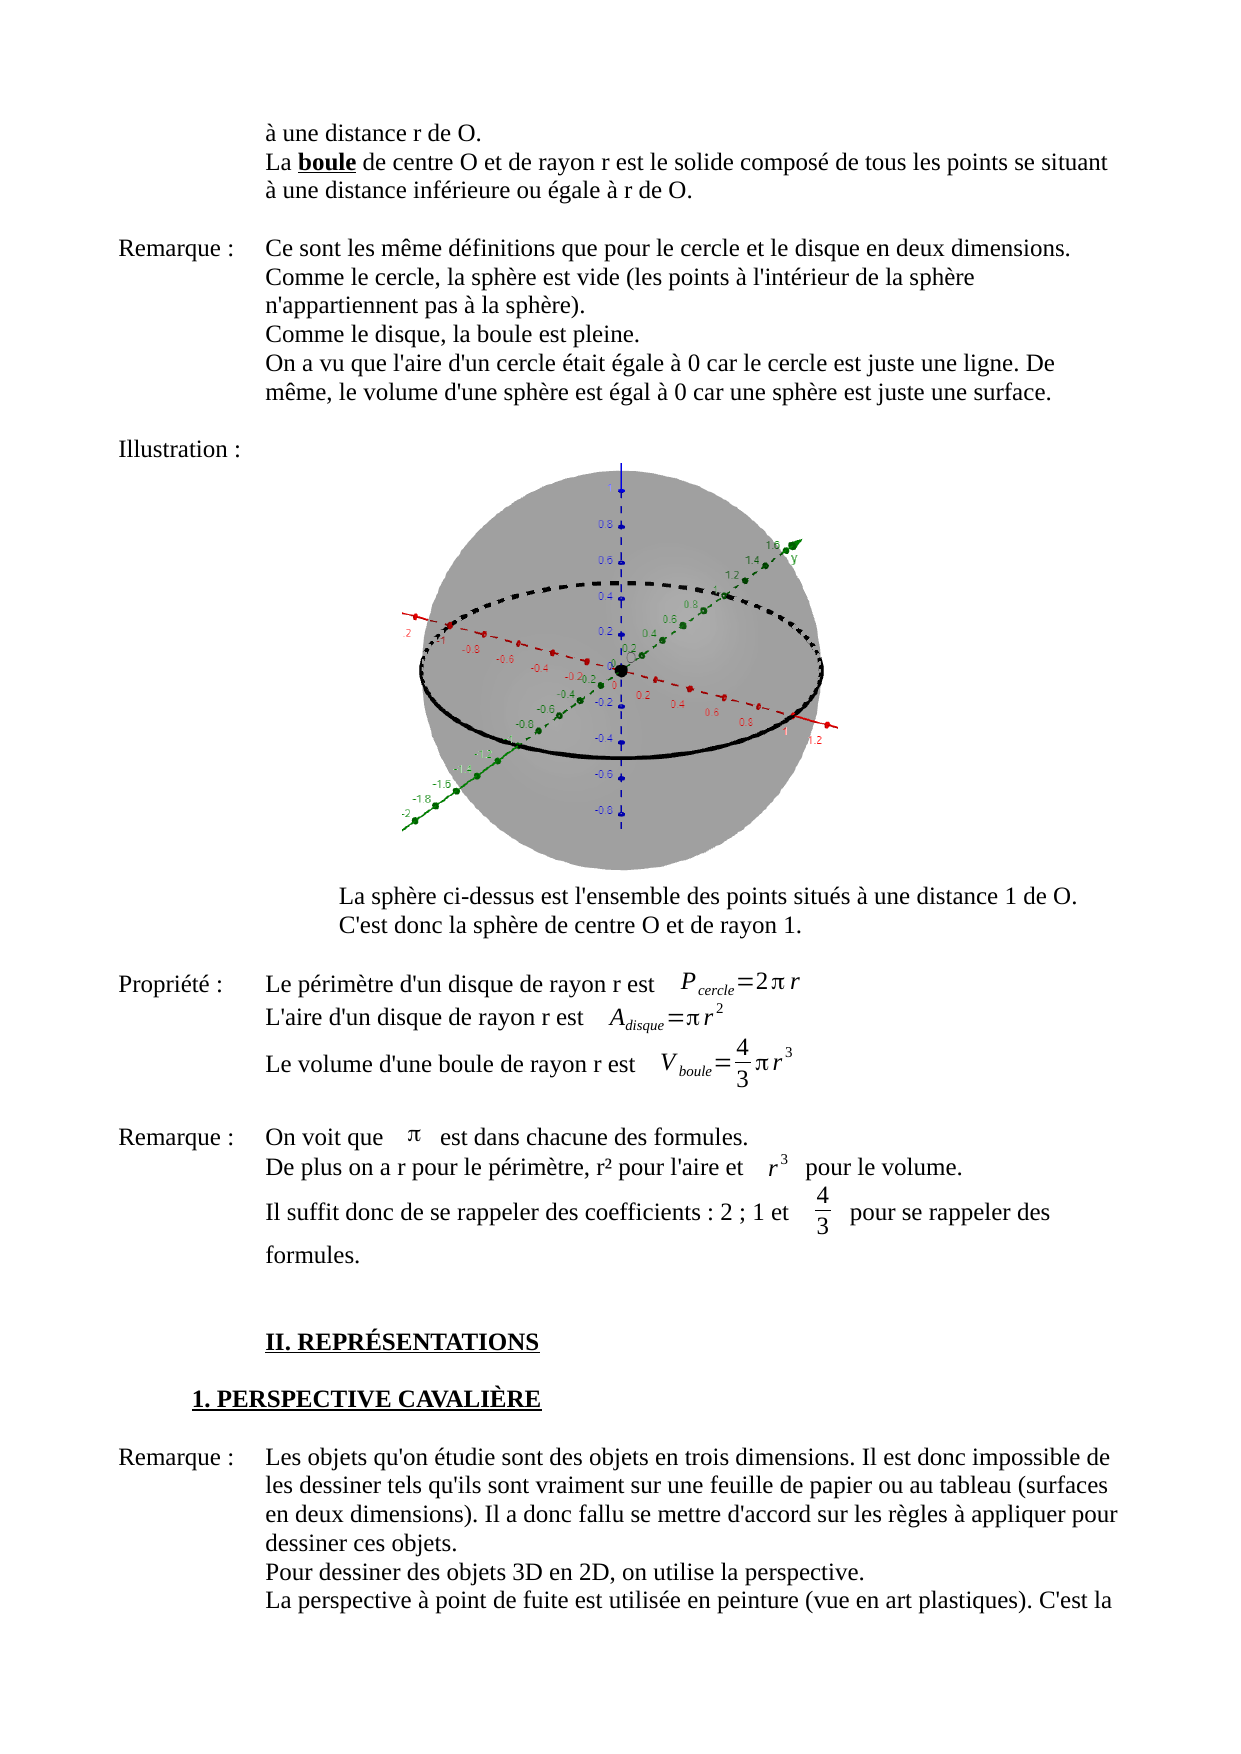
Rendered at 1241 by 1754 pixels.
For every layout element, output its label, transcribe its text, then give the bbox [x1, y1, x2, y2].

text Remarque : On voit que est dans chacune des formules. [118, 1122, 1122, 1150]
text Propriété : Le périmètre d'un disque de rayon r est [118, 968, 1122, 999]
text Remarque : Ce sont les même définitions que pour le cercle et le disque en deux dimensions. [118, 233, 1122, 262]
text Comme le disque, la boule est pleine. [118, 319, 1122, 348]
text II. REPRÉSENTATIONS [118, 1327, 1122, 1356]
text 1. PERSPECTIVE CAVALIÈRE [118, 1384, 1122, 1413]
picture [402, 463, 838, 882]
text Pour dessiner des objets 3D en 2D, on utilise la perspective. [118, 1557, 1122, 1586]
text La perspective à point de fuite est utilisée en peinture (vue en art plastiques). C'est la [118, 1586, 1122, 1614]
text La sphère ci-dessus est l'ensemble des points situés à une distance 1 de O. [118, 463, 1122, 910]
text Le volume d'une boule de rayon r est [118, 1034, 1122, 1093]
text L'aire d'un disque de rayon r est [118, 999, 1122, 1034]
text On a vu que l'aire d'un cercle était égale à 0 car le cercle est juste une ligne. De même, le volume d'une sphère est égal à 0 car une sphère est juste une surface. [118, 348, 1122, 406]
text Comme le cercle, la sphère est vide (les points à l'intérieur de la sphère n'appartiennent pas à la sphère). [118, 262, 1122, 319]
text Illustration : [118, 434, 1122, 463]
text De plus on a r pour le périmètre, r² pour l'aire et pour le volume. [118, 1150, 1122, 1182]
text à une distance r de O. [118, 118, 1122, 147]
text Remarque : Les objets qu'on étudie sont des objets en trois dimensions. Il est donc impossible de les dessiner tels qu'ils sont vraiment sur une feuille de papier ou au tableau (surfaces en deux dimensions). Il a donc fallu se mettre d'accord sur les règles à appliquer pour dessiner ces objets. [118, 1442, 1122, 1557]
text C'est donc la sphère de centre O et de rayon 1. [118, 910, 1122, 939]
text Il suffit donc de se rappeler des coefficients : 2 ; 1 et pour se rappeler des formules. [118, 1182, 1122, 1269]
text La boule de centre O et de rayon r est le solide composé de tous les points se situant à une distance inférieure ou égale à r de O. [118, 147, 1122, 204]
